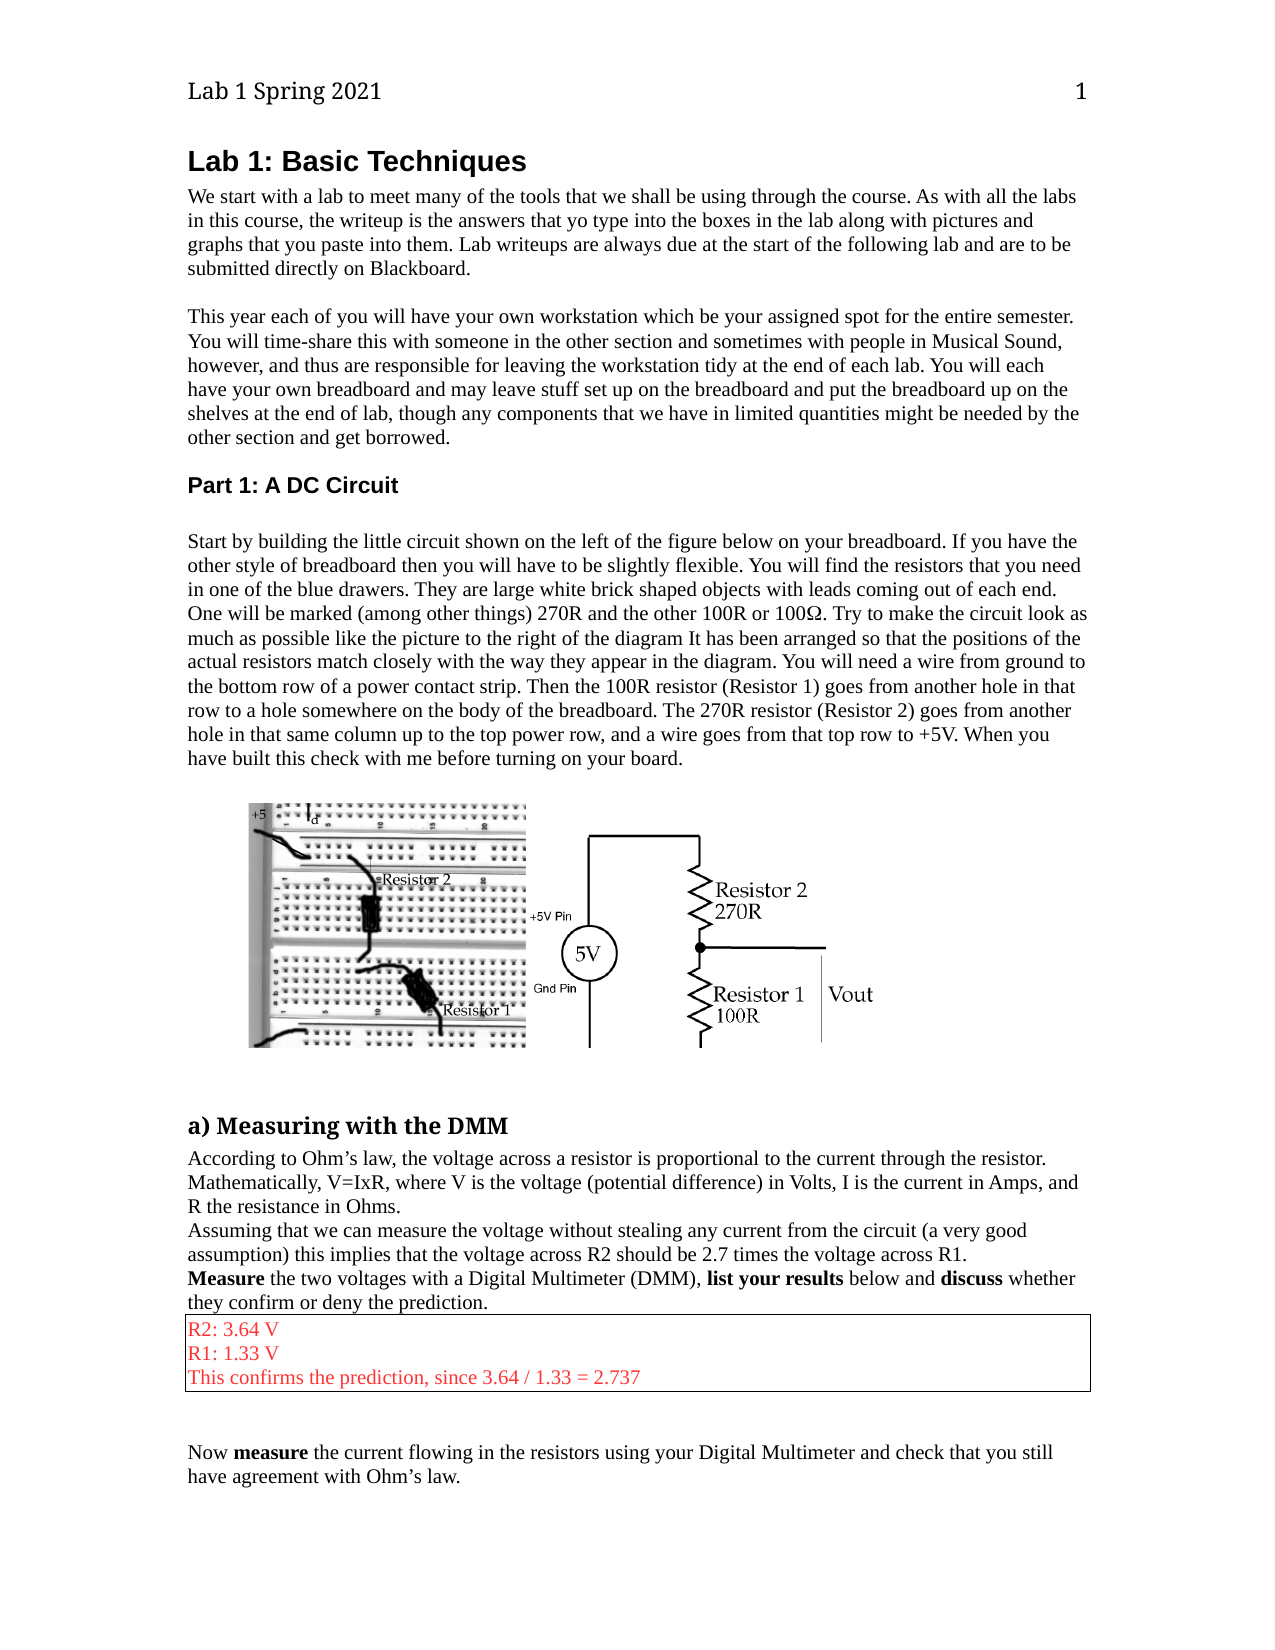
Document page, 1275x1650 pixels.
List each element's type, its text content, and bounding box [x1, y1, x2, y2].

text According to Ohm’s law, the voltage across a resistor is proportional to the current through the resistor. Mathematically, V=IxR, where V is the voltage (potential difference) in Volts, I is the current in Amps, and R the resistance in Ohms. [187, 1146, 1087, 1218]
text Measure the two voltages with a Digital Multimeter (DMM), list your results below and discuss whether they confirm or deny the prediction. [187, 1266, 1087, 1314]
text We start with a lab to meet many of the tools that we shall be using through the course. As with all the labs in this course, the writeup is the answers that yo type into the boxes in the lab along with pictures and graphs that you paste into them. Lab writeups are always due at the start of the following lab and are to be submitted directly on Blackboard. [187, 184, 1087, 280]
text R1: 1.33 V [187, 1341, 1087, 1362]
text This year each of you will have your own workstation which be your assigned spot for the entire semester. You will time-share this with someone in the other section and sometimes with people in Musical Sound, however, and thus are responsible for leaving the workstation tidy at the end of each lab. You will each have your own breadboard and may leave stuff set up on the breadboard and put the breadboard up on the shelves at the end of lab, though any components that we have in limited quantities might be needed by the other section and get borrowed. [187, 304, 1087, 449]
text R2: 3.64 V [186, 1315, 1090, 1341]
text Assuming that we can measure the voltage without stealing any current from the circuit (a very good assumption) this implies that the voltage across R2 should be 2.7 times the voltage across R1. [187, 1218, 1087, 1266]
text Now measure the current flowing in the resistors using your Digital Multimeter and check that you still have agreement with Ohm’s law. [187, 1440, 1087, 1488]
subtitle Part 1: A DC Circuit [187, 474, 1087, 499]
text Start by building the little circuit shown on the left of the figure below on your breadboard. If you have the other style of breadboard then you will have to be slightly flexible. You will find the resistors that you need in one of the blue drawers. They are large white brick shaped objects with leads coming out of each end. One will be marked (among other things) 270R and the other 100R or 100Ω. Try to make the circuit look as much as possible like the picture to the right of the diagram It has been arranged so that the positions of the actual resistors match closely with the way they appear in the diagram. You will need a wire from ground to the bottom row of a power contact strip. Then the 100R resistor (Resistor 1) goes from another hole in that row to a hole somewhere on the body of the breadboard. The 270R resistor (Resistor 2) goes from another hole in that same column up to the top power row, and a wire goes from that top row to +5V. When you have built this check with me before turning on your board. [187, 529, 1087, 770]
picture [248, 803, 881, 1048]
subtitle a) Measuring with the DMM [187, 1114, 1087, 1139]
text This confirms the prediction, since 3.64 / 1.33 = 2.737 [186, 1362, 1090, 1391]
subtitle Lab 1: Basic Techniques [187, 144, 1087, 178]
